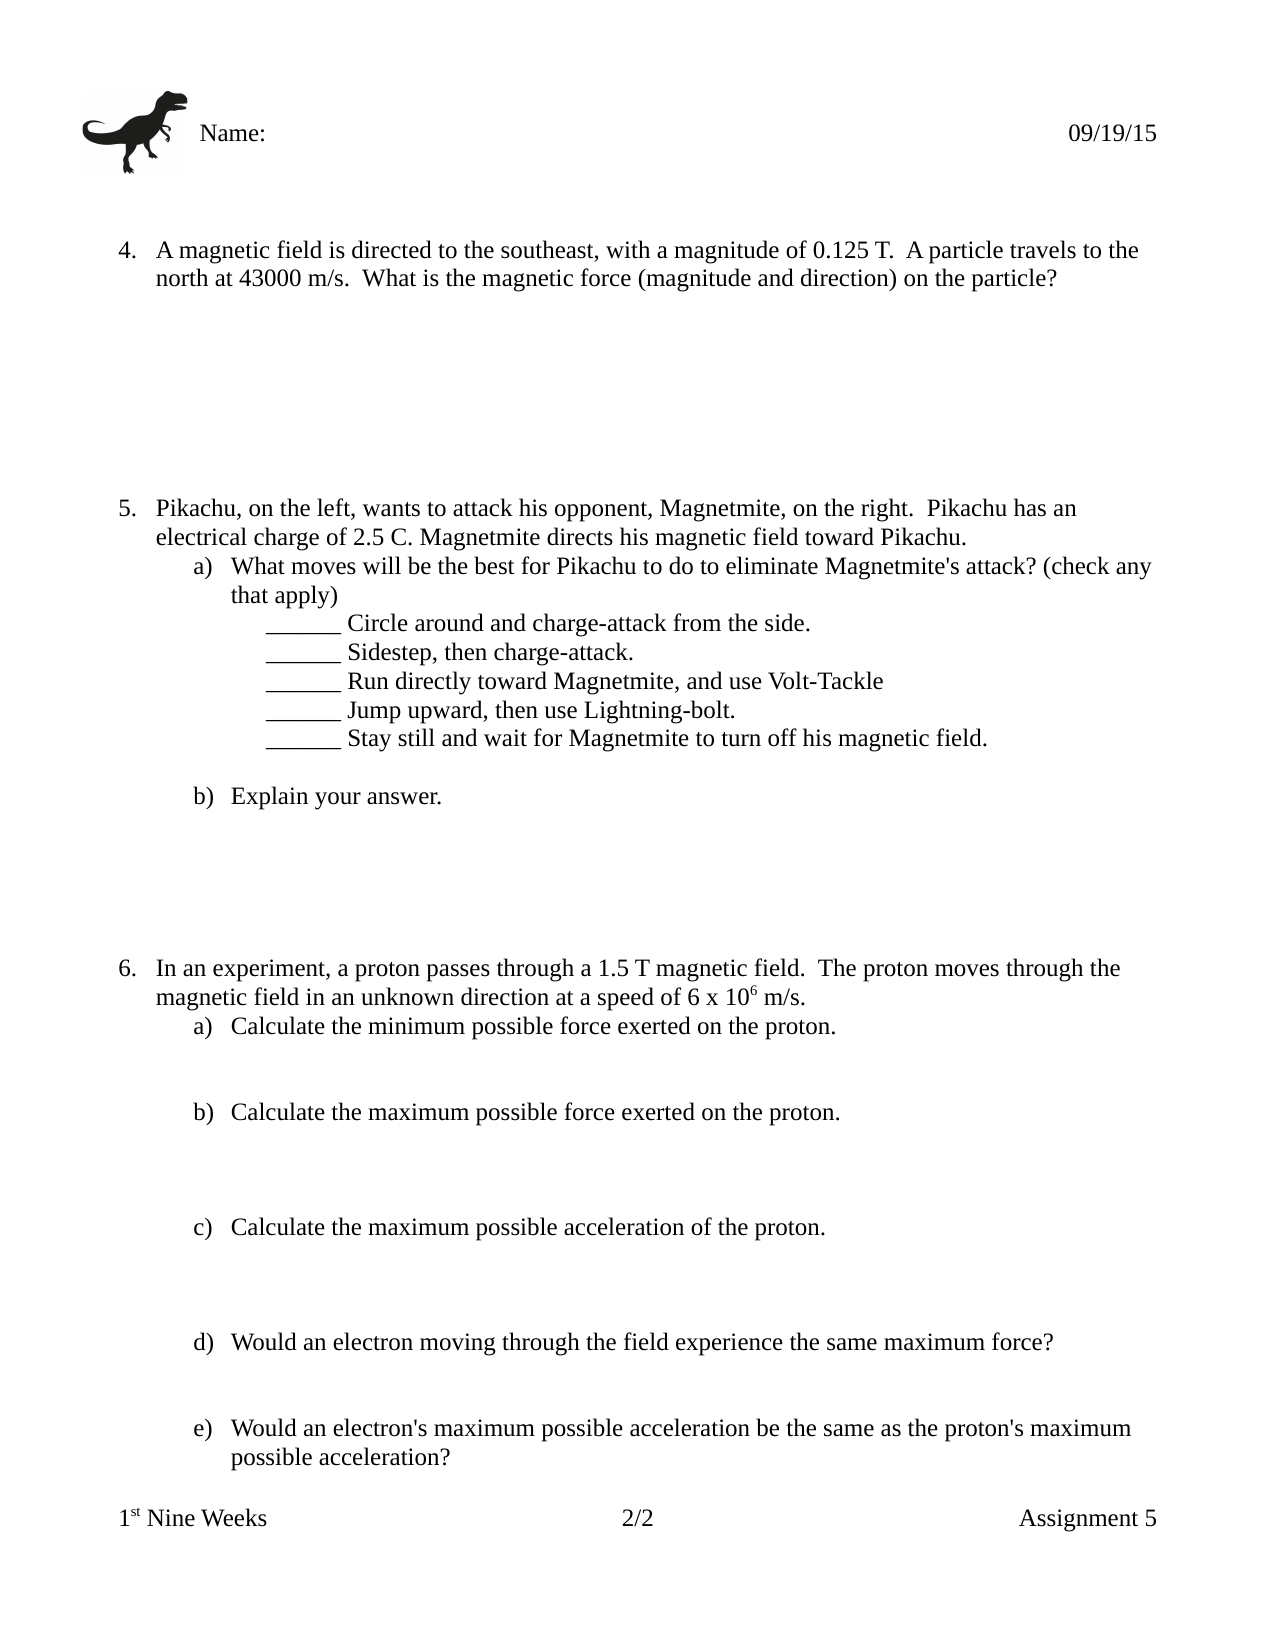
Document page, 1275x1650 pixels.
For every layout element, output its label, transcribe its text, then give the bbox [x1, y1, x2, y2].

picture [82, 91, 188, 174]
text ______ Sidestep, then charge-attack. [118, 637, 1157, 666]
text ______ Circle around and charge-attack from the side. [118, 608, 1157, 637]
list Calculate the maximum possible acceleration of the proton. [193, 1212, 1157, 1241]
list Explain your answer. [193, 781, 1157, 810]
list Would an electron moving through the field experience the same maximum force? [193, 1327, 1157, 1356]
list In an experiment, a proton passes through a 1.5 T magnetic field. The proton moves through the magnetic field in an unknown direction at a speed of 6 x 106 m/s. [118, 953, 1157, 1011]
text ______ Run directly toward Magnetmite, and use Volt-Tackle [118, 666, 1157, 695]
list A magnetic field is directed to the southeast, with a magnitude of 0.125 T. A particle travels to the north at 43000 m/s. What is the magnetic force (magnitude and direction) on the particle? [118, 235, 1157, 292]
text ______ Jump upward, then use Lightning-bolt. [118, 695, 1157, 723]
list Pikachu, on the left, wants to attack his opponent, Magnetmite, on the right. Pikachu has an electrical charge of 2.5 C. Magnetmite directs his magnetic field toward Pikachu. [118, 493, 1157, 551]
text ______ Stay still and wait for Magnetmite to turn off his magnetic field. [118, 723, 1157, 752]
list Calculate the maximum possible force exerted on the proton. [193, 1097, 1157, 1126]
list Would an electron's maximum possible acceleration be the same as the proton's maximum possible acceleration? [193, 1413, 1157, 1471]
list Calculate the minimum possible force exerted on the proton. [193, 1011, 1157, 1040]
list What moves will be the best for Pikachu to do to eliminate Magnetmite's attack? (check any that apply) [193, 551, 1157, 608]
